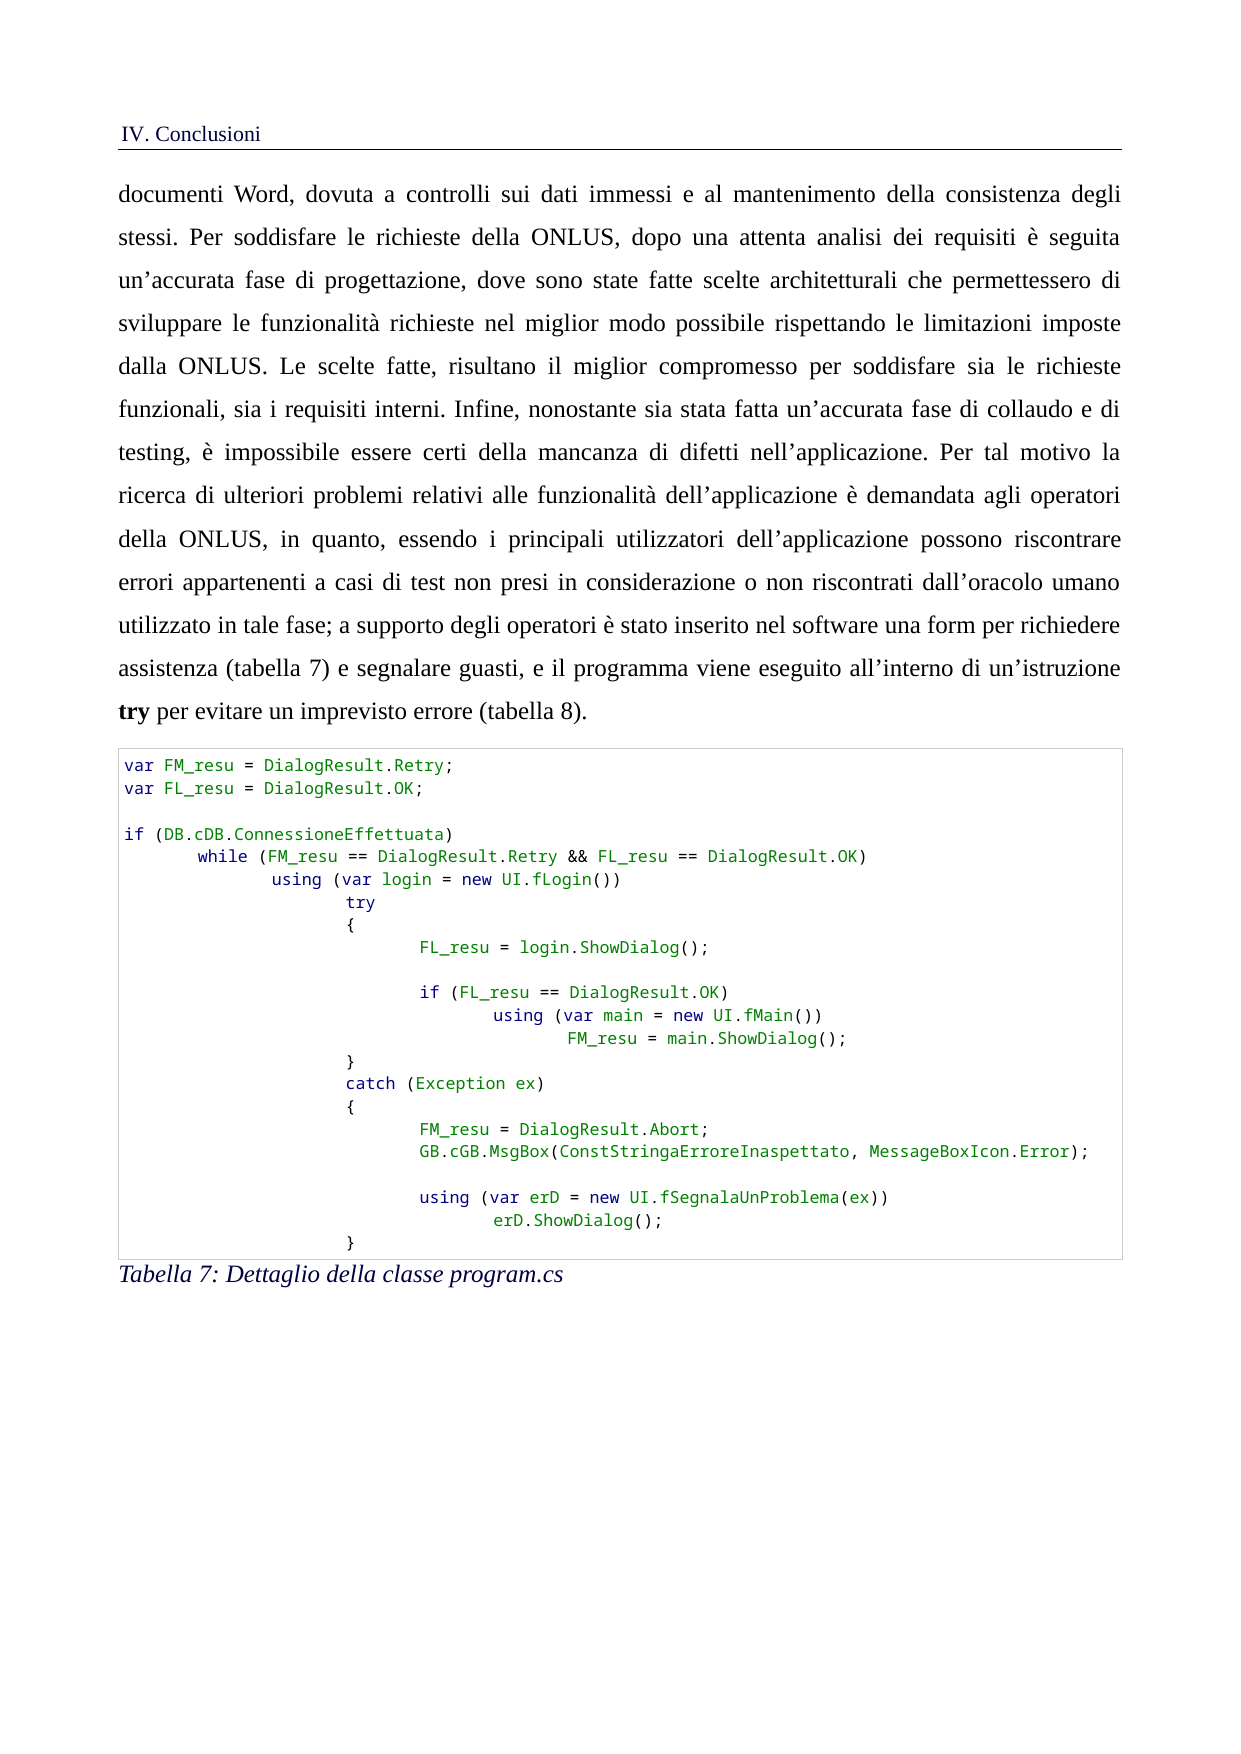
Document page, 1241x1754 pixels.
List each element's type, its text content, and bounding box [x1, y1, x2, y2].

text Tabella 7: Dettaglio della classe program.cs [118, 1260, 1122, 1288]
table_header var FM_resu = DialogResult.Retry; var FL_resu = DialogResult.OK; if (DB.cDB.ConnessioneEffettuata) while (FM_resu == DialogResult.Retry && FL_resu == DialogResult.OK) using (var login = new UI.fLogin()) try { FL_resu = login.ShowDialog(); if (FL_resu == DialogResult.OK) using (var main = new UI.fMain()) FM_resu = main.ShowDialog(); } catch (Exception ex) { FM_resu = DialogResult.Abort; GB.cGB.MsgBox(ConstStringaErroreInaspettato, MessageBoxIcon.Error); using (var erD = new UI.fSegnalaUnProblema(ex)) erD.ShowDialog(); } [119, 749, 1122, 1259]
text documenti Word, dovuta a controlli sui dati immessi e al mantenimento della consistenza degli stessi. Per soddisfare le richieste della ONLUS, dopo una attenta analisi dei requisiti è seguita un’accurata fase di progettazione, dove sono state fatte scelte architetturali che permettessero di sviluppare le funzionalità richieste nel miglior modo possibile rispettando le limitazioni imposte dalla ONLUS. Le scelte fatte, risultano il miglior compromesso per soddisfare sia le richieste funzionali, sia i requisiti interni. Infine, nonostante sia stata fatta un’accurata fase di collaudo e di testing, è impossibile essere certi della mancanza di difetti nell’applicazione. Per tal motivo la ricerca di ulteriori problemi relativi alle funzionalità dell’applicazione è demandata agli operatori della ONLUS, in quanto, essendo i principali utilizzatori dell’applicazione possono riscontrare errori appartenenti a casi di test non presi in considerazione o non riscontrati dall’oracolo umano utilizzato in tale fase; a supporto degli operatori è stato inserito nel software una form per richiedere assistenza (tabella 7) e segnalare guasti, e il programma viene eseguito all’interno di un’istruzione try per evitare un imprevisto errore (tabella 8). [118, 179, 1122, 725]
